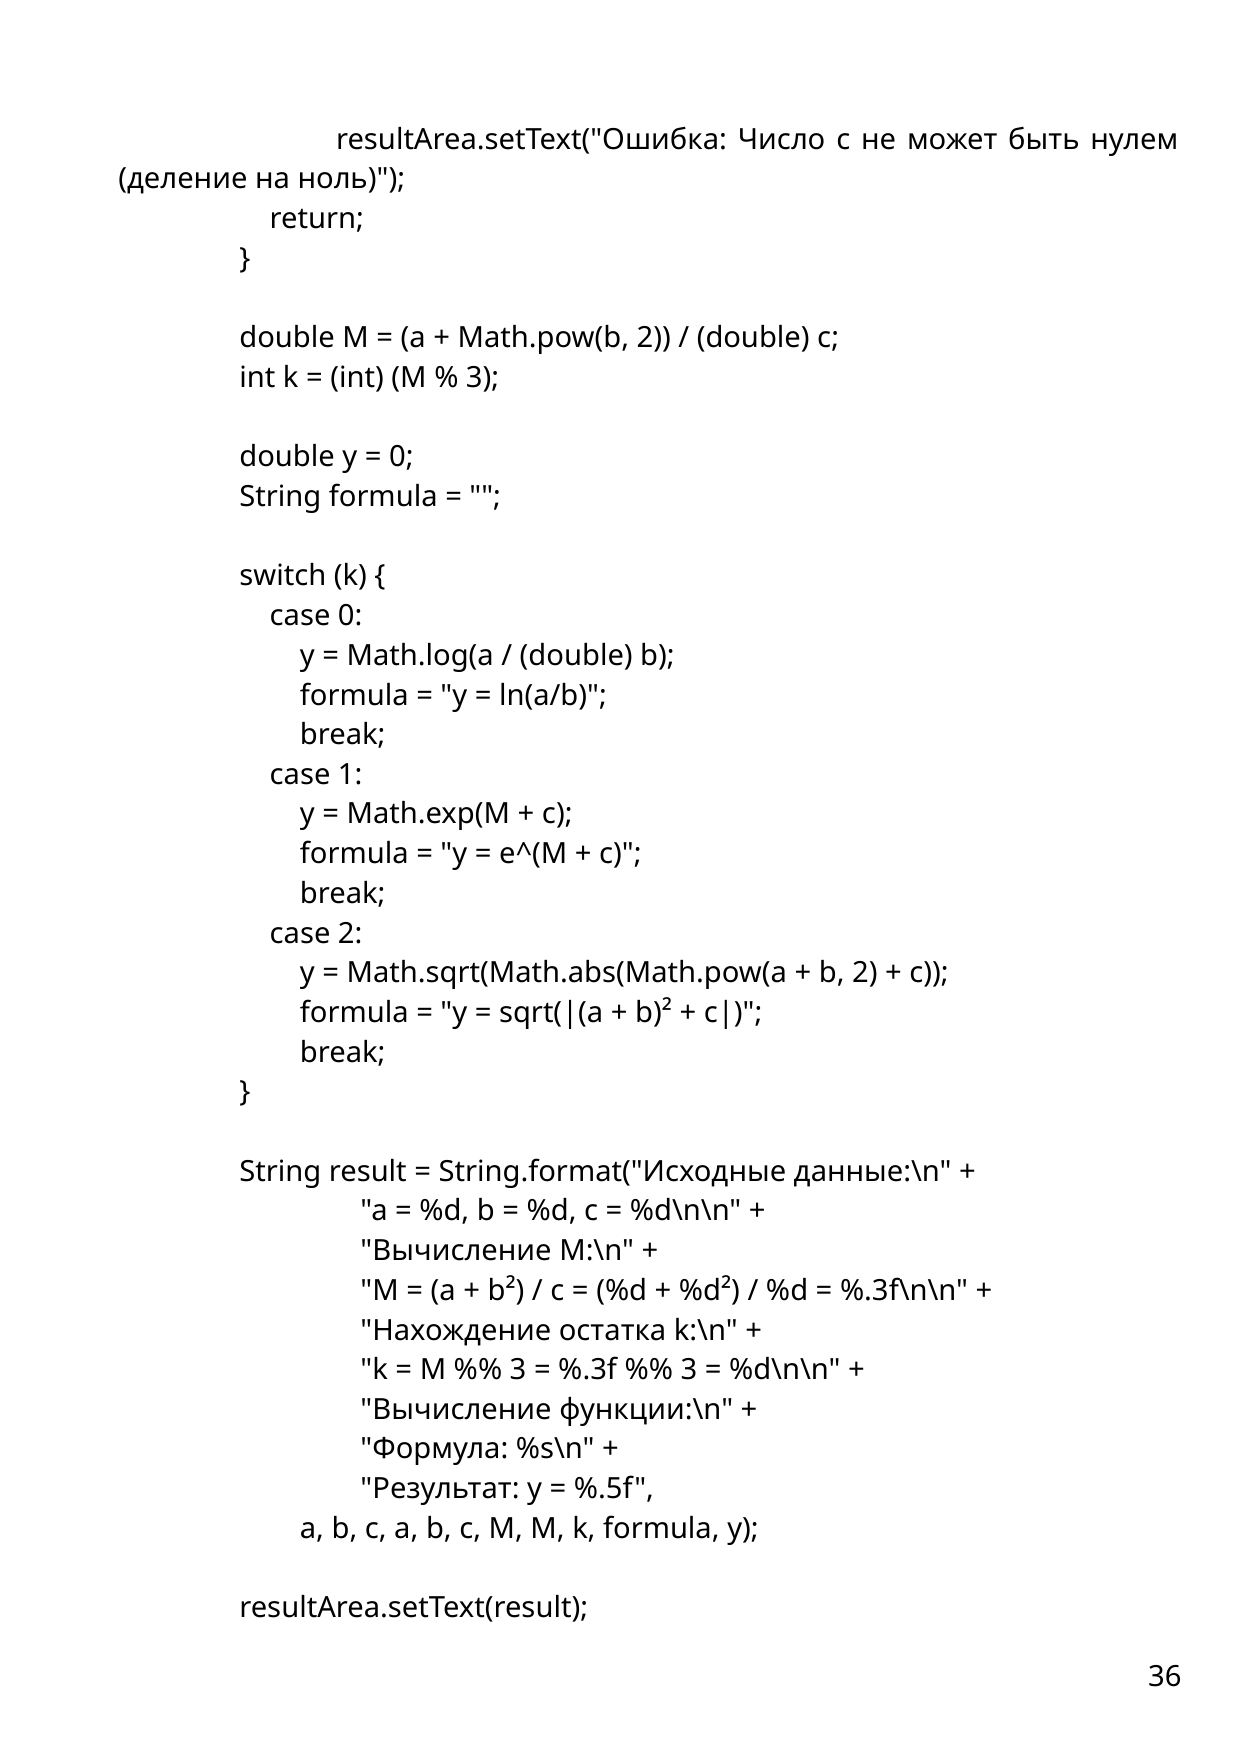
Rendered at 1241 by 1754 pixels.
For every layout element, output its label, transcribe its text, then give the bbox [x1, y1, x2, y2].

text resultArea.setText("Ошибка: Число c не может быть нулем (деление на ноль)"); [118, 118, 1181, 197]
text formula = "y = ln(a/b)"; [118, 674, 1181, 713]
text formula = "y = sqrt(|(a + b)² + c|)"; [118, 991, 1181, 1031]
text int k = (int) (M % 3); [118, 356, 1181, 396]
text switch (k) { [118, 555, 1181, 594]
text double y = 0; [118, 436, 1181, 475]
text "M = (a + b²) / c = (%d + %d²) / %d = %.3f\n\n" + [118, 1269, 1181, 1309]
text formula = "y = e^(M + c)"; [118, 832, 1181, 872]
text } [118, 1071, 1181, 1110]
text a, b, c, a, b, c, M, M, k, formula, y); [118, 1507, 1181, 1547]
text case 2: [118, 912, 1181, 952]
text return; [118, 197, 1181, 237]
text y = Math.exp(M + c); [118, 793, 1181, 832]
text break; [118, 872, 1181, 912]
text String formula = ""; [118, 475, 1181, 515]
text "Вычисление функции:\n" + [118, 1388, 1181, 1428]
text } [118, 237, 1181, 277]
text "a = %d, b = %d, c = %d\n\n" + [118, 1190, 1181, 1229]
text "Результат: y = %.5f", [118, 1467, 1181, 1507]
text case 1: [118, 753, 1181, 793]
text String result = String.format("Исходные данные:\n" + [118, 1150, 1181, 1190]
text break; [118, 1031, 1181, 1071]
text resultArea.setText(result); [118, 1587, 1181, 1626]
text y = Math.log(a / (double) b); [118, 634, 1181, 674]
text case 0: [118, 594, 1181, 634]
text "k = M %% 3 = %.3f %% 3 = %d\n\n" + [118, 1348, 1181, 1388]
text "Формула: %s\n" + [118, 1428, 1181, 1467]
text "Вычисление M:\n" + [118, 1229, 1181, 1269]
text break; [118, 713, 1181, 753]
text y = Math.sqrt(Math.abs(Math.pow(a + b, 2) + c)); [118, 952, 1181, 991]
text "Нахождение остатка k:\n" + [118, 1309, 1181, 1348]
text double M = (a + Math.pow(b, 2)) / (double) c; [118, 317, 1181, 356]
